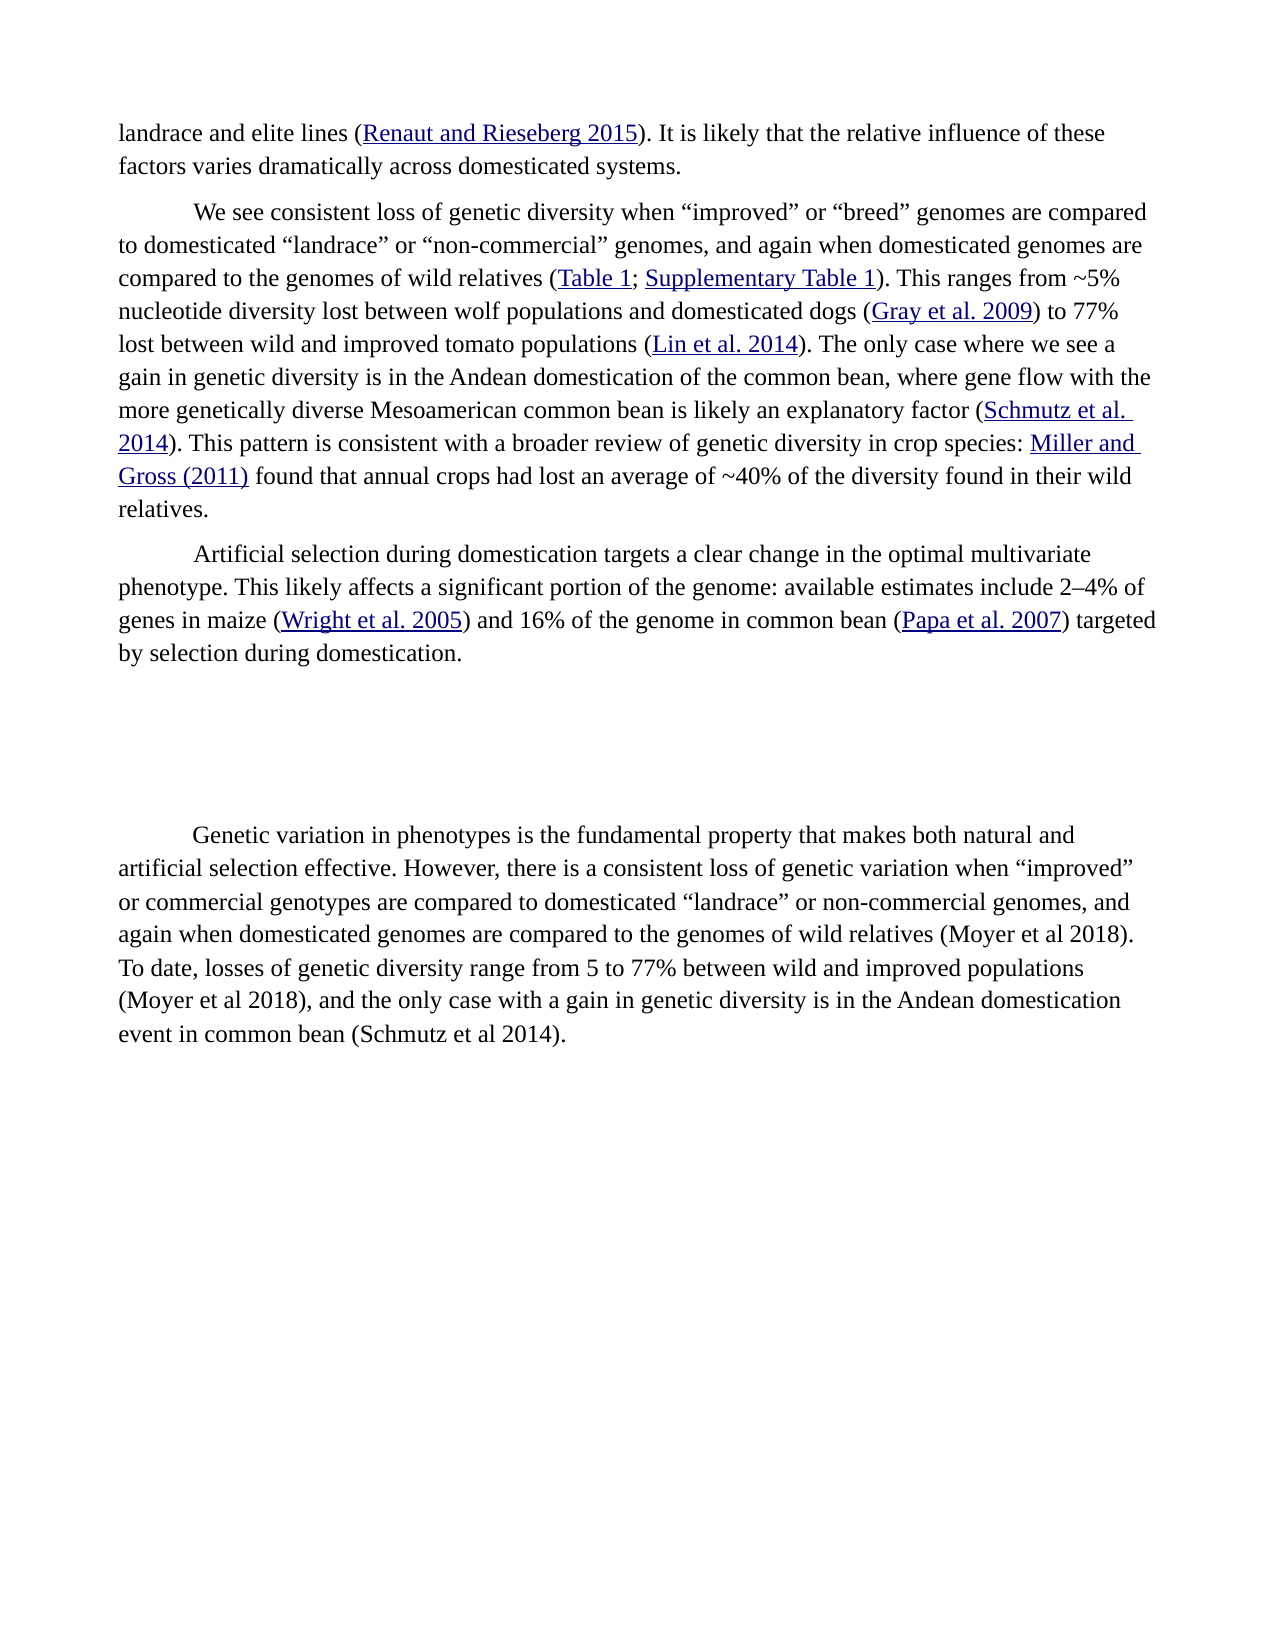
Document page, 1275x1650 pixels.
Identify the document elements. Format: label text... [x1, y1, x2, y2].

text To date, losses of genetic diversity range from 5 to 77% between wild and improved populations (Moyer et al 2018), and the only case with a gain in genetic diversity is in the Andean domestication event in common bean (Schmutz et al 2014). [118, 953, 1157, 1047]
text Artificial selection during domestication targets a clear change in the optimal multivariate phenotype. This likely affects a significant portion of the genome: available estimates include 2–4% of genes in maize (Wright et al. 2005) and 16% of the genome in common bean (Papa et al. 2007) targeted by selection during domestication. [118, 539, 1157, 667]
text Genetic variation in phenotypes is the fundamental property that makes both natural and artificial selection effective. However, there is a consistent loss of genetic variation when “improved” or commercial genotypes are compared to domesticated “landrace” or non-commercial genomes, and again when domesticated genomes are compared to the genomes of wild relatives (Moyer et al 2018). [118, 821, 1157, 948]
text landrace and elite lines (Renaut and Rieseberg 2015). It is likely that the relative influence of these factors varies dramatically across domesticated systems. [118, 118, 1157, 180]
text We see consistent loss of genetic diversity when “improved” or “breed” genomes are compared to domesticated “landrace” or “non-commercial” genomes, and again when domesticated genomes are compared to the genomes of wild relatives (Table 1; Supplementary Table 1). This ranges from ~5% nucleotide diversity lost between wolf populations and domesticated dogs (Gray et al. 2009) to 77% lost between wild and improved tomato populations (Lin et al. 2014). The only case where we see a gain in genetic diversity is in the Andean domestication of the common bean, where gene flow with the more genetically diverse Mesoamerican common bean is likely an explanatory factor (Schmutz et al. 2014). This pattern is consistent with a broader review of genetic diversity in crop species: Miller and Gross (2011) found that annual crops had lost an average of ~40% of the diversity found in their wild relatives. [118, 197, 1157, 523]
